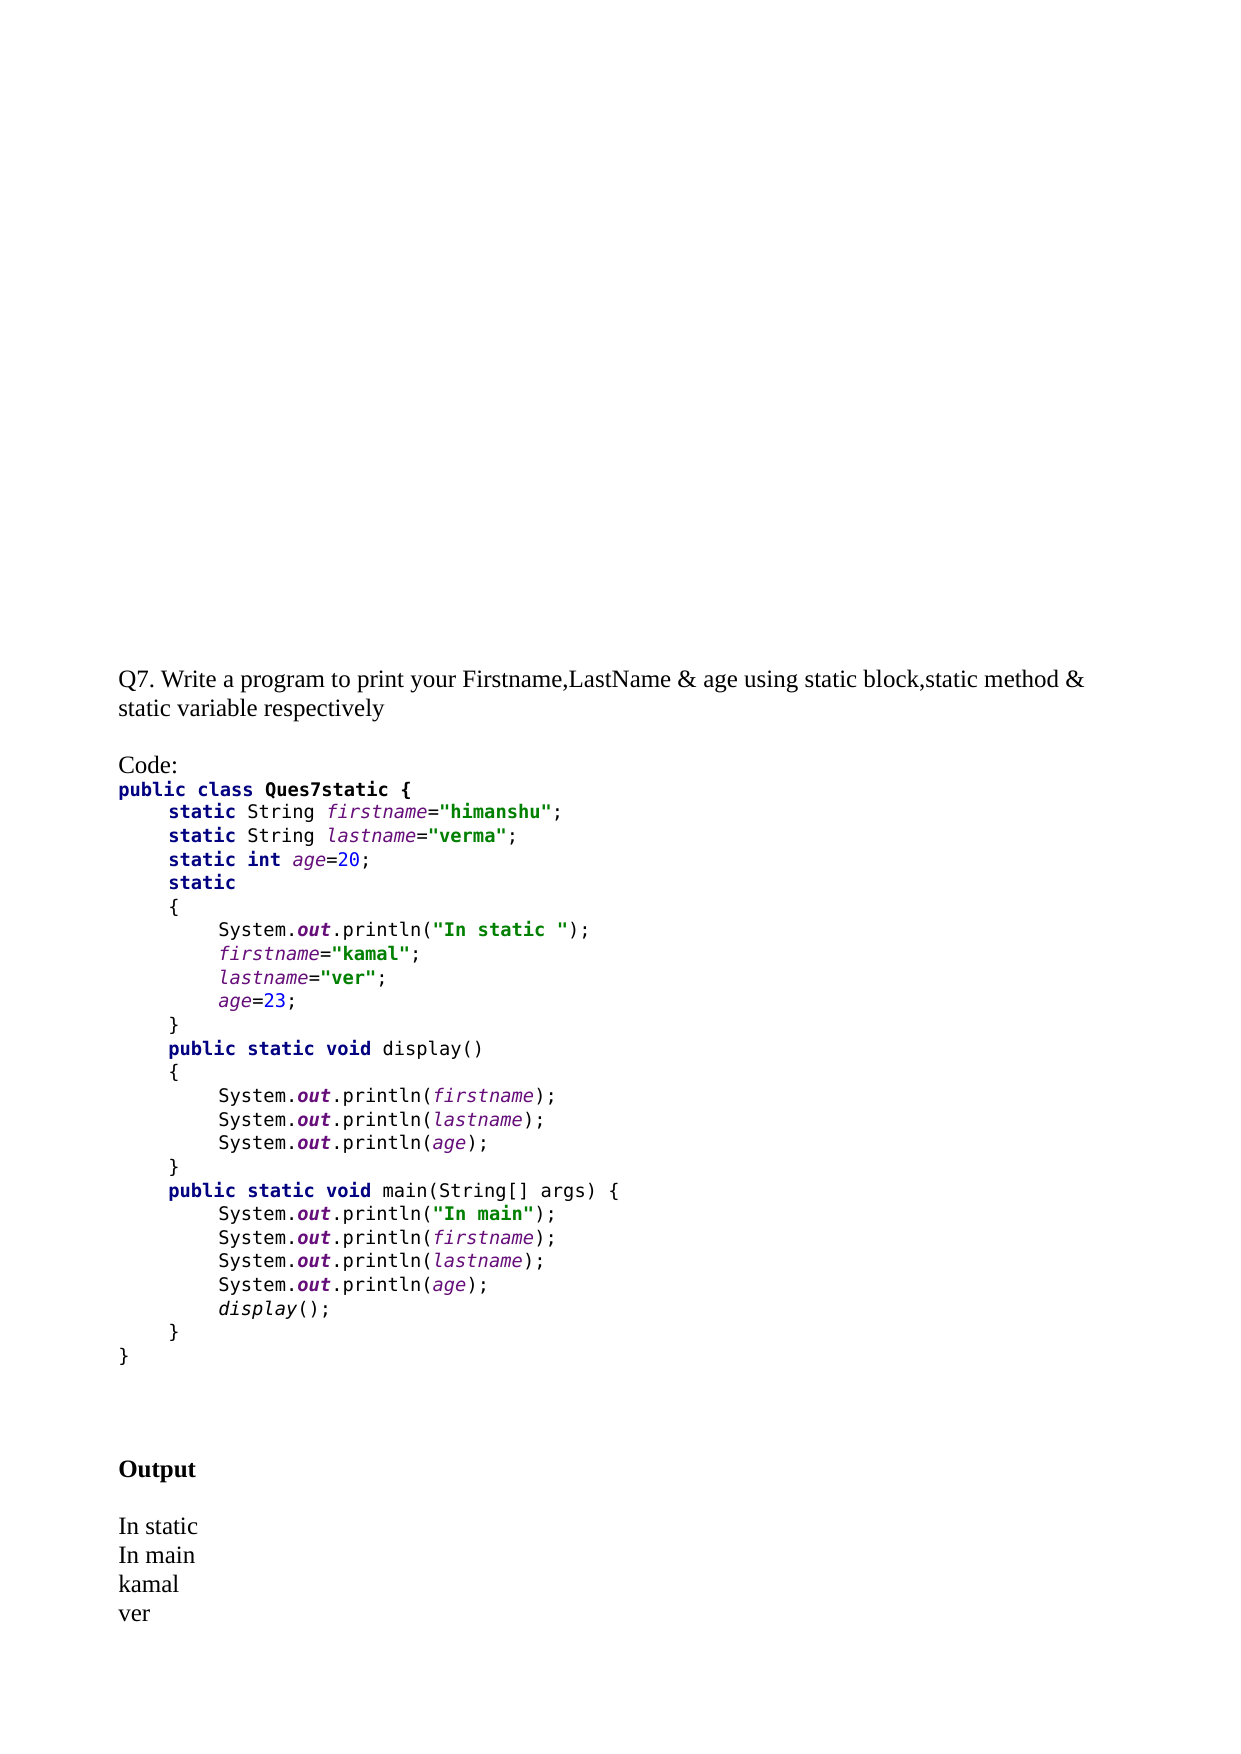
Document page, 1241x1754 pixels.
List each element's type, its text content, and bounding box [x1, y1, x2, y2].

text System.out.println("In static "); [118, 919, 1122, 943]
text kamal [118, 1569, 1122, 1598]
text } [118, 1014, 1122, 1038]
text Output [118, 1454, 1122, 1483]
text Code: [118, 751, 1122, 779]
text public static void main(String[] args) { [118, 1179, 1122, 1203]
text System.out.println(age); [118, 1274, 1122, 1298]
text } [118, 1156, 1122, 1179]
text System.out.println("In main"); [118, 1203, 1122, 1227]
text lastname="ver"; [118, 967, 1122, 990]
text { [118, 896, 1122, 919]
text In static [118, 1511, 1122, 1540]
text age=23; [118, 990, 1122, 1014]
text } [118, 1321, 1122, 1345]
text static String firstname="himanshu"; [118, 801, 1122, 825]
text Q7. Write a program to print your Firstname,LastName & age using static block,static method & static variable respectively [118, 664, 1122, 722]
text public class Ques7static { [118, 779, 1122, 801]
text } [118, 1345, 1122, 1367]
text static String lastname="verma"; [118, 825, 1122, 848]
text display(); [118, 1298, 1122, 1321]
text System.out.println(firstname); [118, 1227, 1122, 1251]
text System.out.println(lastname); [118, 1251, 1122, 1274]
text static int age=20; [118, 848, 1122, 872]
text System.out.println(firstname); [118, 1085, 1122, 1109]
text { [118, 1061, 1122, 1085]
text static [118, 872, 1122, 896]
text System.out.println(lastname); [118, 1109, 1122, 1132]
text public static void display() [118, 1038, 1122, 1061]
text ver [118, 1598, 1122, 1626]
text In main [118, 1540, 1122, 1569]
text System.out.println(age); [118, 1132, 1122, 1156]
text firstname="kamal"; [118, 943, 1122, 967]
